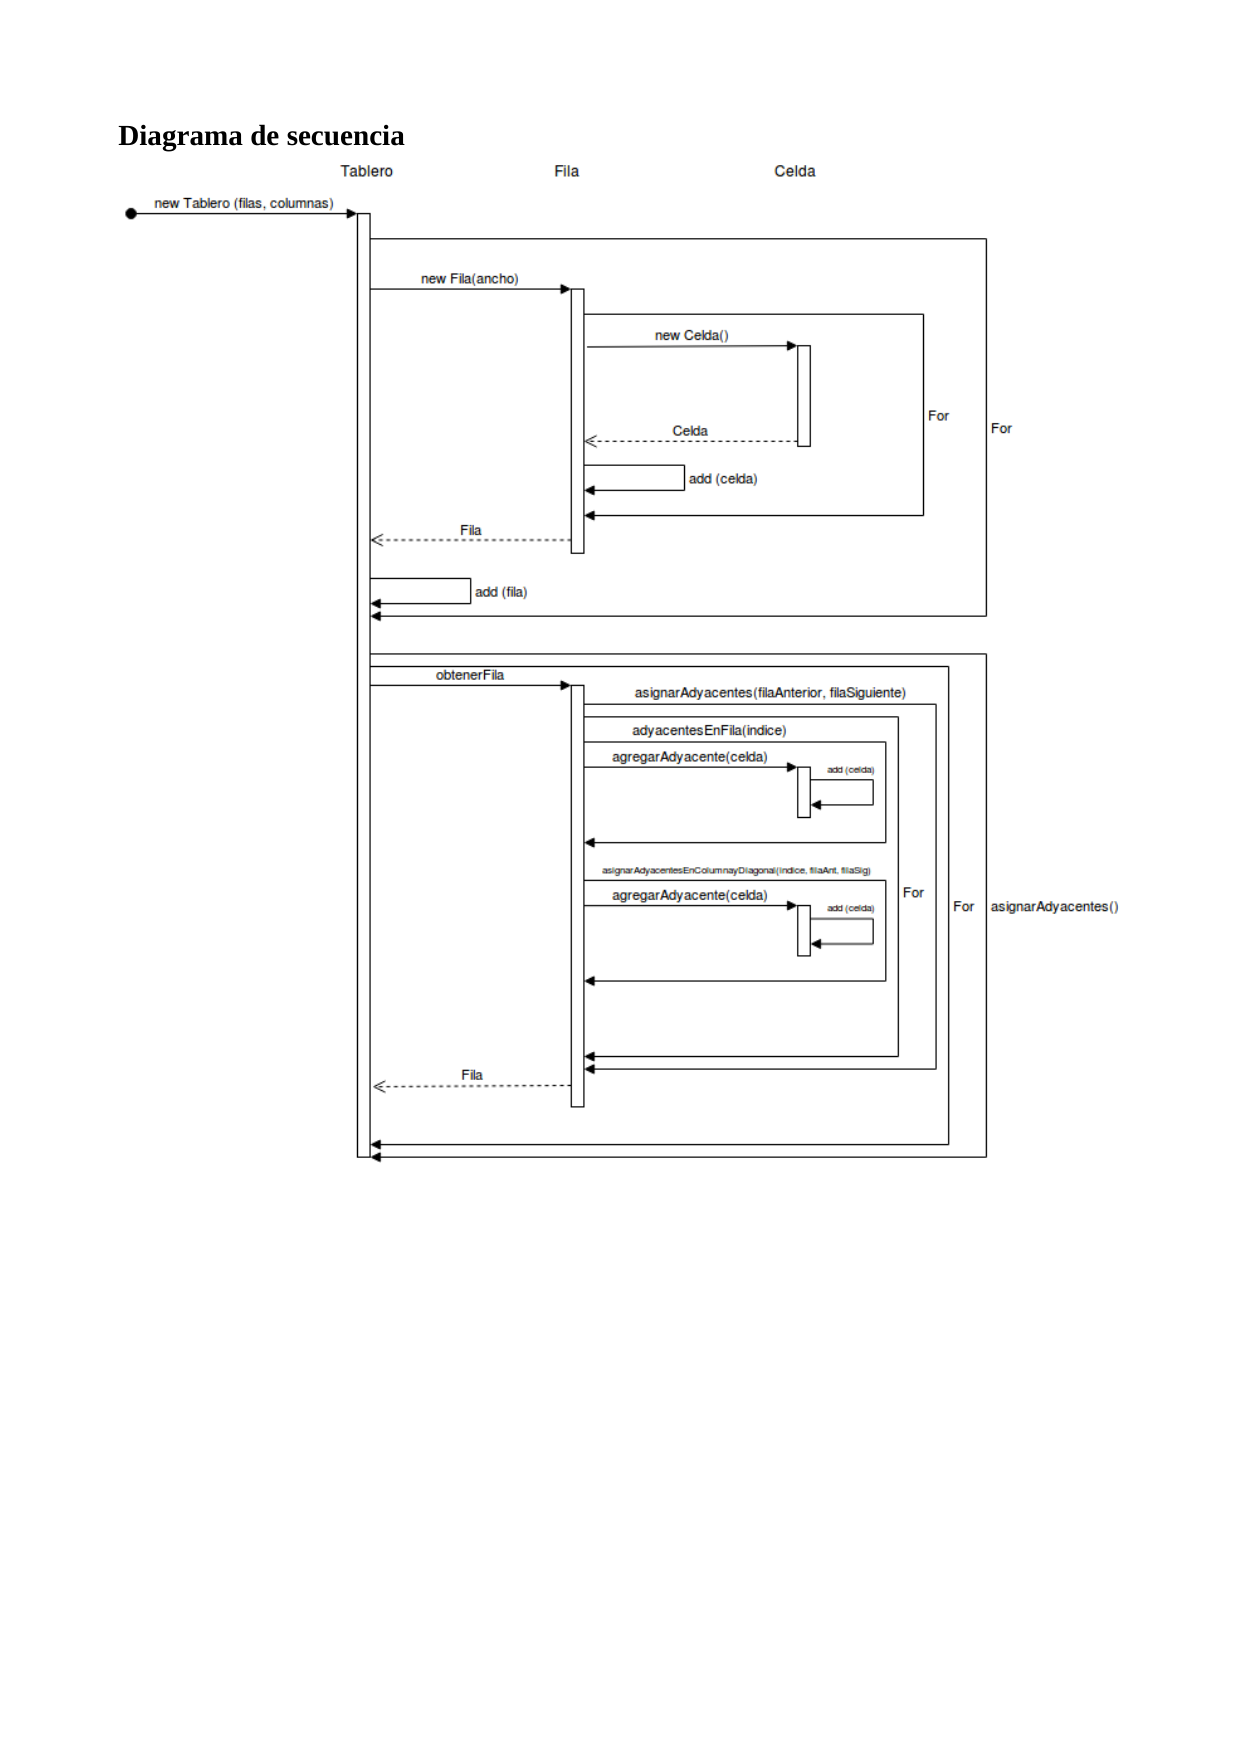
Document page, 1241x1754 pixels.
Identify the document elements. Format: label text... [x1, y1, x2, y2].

subtitle Diagrama de secuencia [118, 118, 1122, 152]
picture [118, 160, 1123, 1168]
